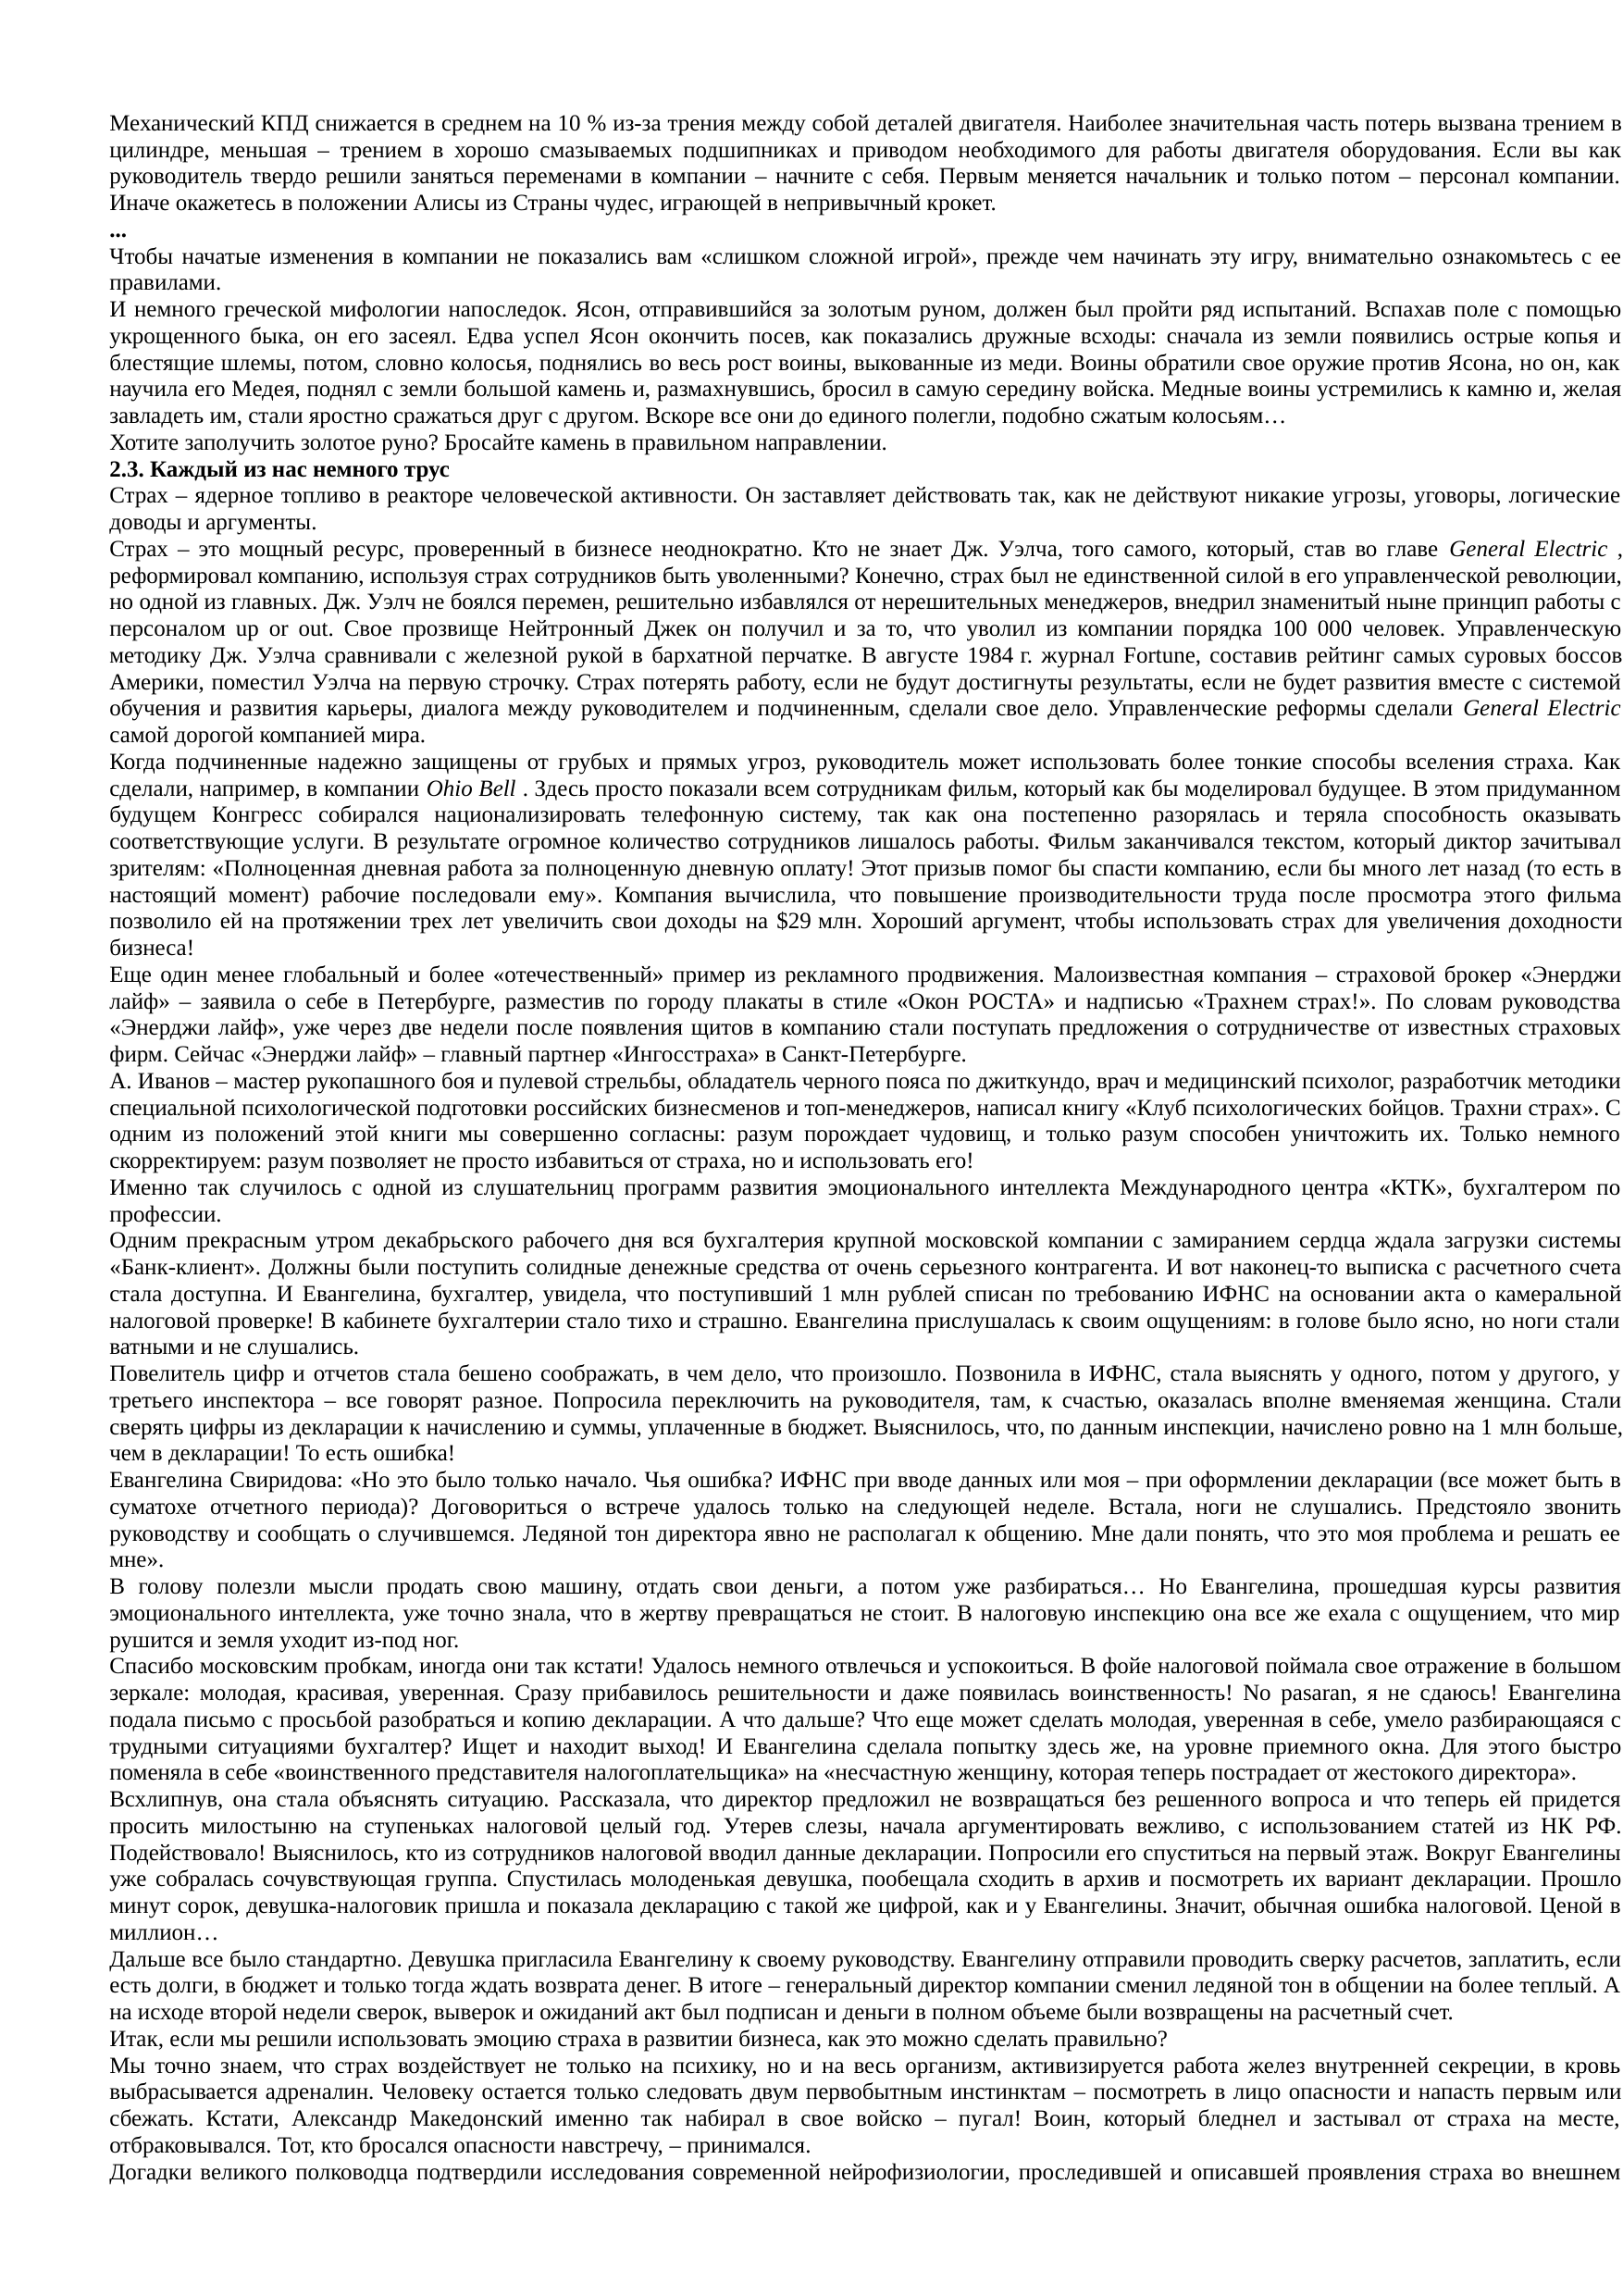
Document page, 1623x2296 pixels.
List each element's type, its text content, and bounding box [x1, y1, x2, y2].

text Всхлипнув, она стала объяснять ситуацию. Рассказала, что директор предложил не возвращаться без решенного вопроса и что теперь ей придется просить милостыню на ступеньках налоговой целый год. Утерев слезы, начала аргументировать вежливо, с использованием статей из НК РФ. Подействовало! Выяснилось, кто из сотрудников налоговой вводил данные декларации. Попросили его спуститься на первый этаж. Вокруг Евангелины уже собралась сочувствующая группа. Спустилась молоденькая девушка, пообещала сходить в архив и посмотреть их вариант декларации. Прошло минут сорок, девушка-налоговик пришла и показала декларацию с такой же цифрой, как и у Евангелины. Значит, обычная ошибка налоговой. Ценой в миллион… [109, 1785, 1623, 1945]
text И немного греческой мифологии напоследок. Ясон, отправившийся за золотым руном, должен был пройти ряд испытаний. Вспахав поле с помощью укрощенного быка, он его засеял. Едва успел Ясон окончить посев, как показались дружные всходы: сначала из земли появились острые копья и блестящие шлемы, потом, словно колосья, поднялись во весь рост воины, выкованные из меди. Воины обратили свое оружие против Ясона, но он, как научила его Медея, поднял с земли большой камень и, размахнувшись, бросил в самую середину войска. Медные воины устремились к камню и, желая завладеть им, стали яростно сражаться друг с другом. Вскоре все они до единого полегли, подобно сжатым колосьям… [109, 295, 1623, 428]
text Чтобы начатые изменения в компании не показались вам «слишком сложной игрой», прежде чем начинать эту игру, внимательно ознакомьтесь с ее правилами. [109, 242, 1623, 295]
subtitle 2.3. Каждый из нас немного трус [109, 455, 1623, 482]
text Когда подчиненные надежно защищены от грубых и прямых угроз, руководитель может использовать более тонкие способы вселения страха. Как сделали, например, в компании Ohio Bell . Здесь просто показали всем сотрудникам фильм, который как бы моделировал будущее. В этом придуманном будущем Конгресс собирался национализировать телефонную систему, так как она постепенно разорялась и теряла способность оказывать соответствующие услуги. В результате огромное количество сотрудников лишалось работы. Фильм заканчивался текстом, который диктор зачитывал зрителям: «Полноценная дневная работа за полноценную дневную оплату! Этот призыв помог бы спасти компанию, если бы много лет назад (то есть в настоящий момент) рабочие последовали ему». Компания вычислила, что повышение производительности труда после просмотра этого фильма позволило ей на протяжении трех лет увеличить свои доходы на $29 млн. Хороший аргумент, чтобы использовать страх для увеличения доходности бизнеса! [109, 748, 1623, 961]
text Повелитель цифр и отчетов стала бешено соображать, в чем дело, что произошло. Позвонила в ИФНС, стала выяснять у одного, потом у другого, у третьего инспектора – все говорят разное. Попросила переключить на руководителя, там, к счастью, оказалась вполне вменяемая женщина. Стали сверять цифры из декларации к начислению и суммы, уплаченные в бюджет. Выяснилось, что, по данным инспекции, начислено ровно на 1 млн больше, чем в декларации! То есть ошибка! [109, 1359, 1623, 1466]
text Страх – ядерное топливо в реакторе человеческой активности. Он заставляет действовать так, как не действуют никакие угрозы, уговоры, логические доводы и аргументы. [109, 482, 1623, 535]
text Страх – это мощный ресурс, проверенный в бизнесе неоднократно. Кто не знает Дж. Уэлча, того самого, который, став во главе General Electric , реформировал компанию, используя страх сотрудников быть уволенными? Конечно, страх был не единственной силой в его управленческой революции, но одной из главных. Дж. Уэлч не боялся перемен, решительно избавлялся от нерешительных менеджеров, внедрил знаменитый ныне принцип работы с персоналом up or out. Свое прозвище Нейтронный Джек он получил и за то, что уволил из компании порядка 100 000 человек. Управленческую методику Дж. Уэлча сравнивали с железной рукой в бархатной перчатке. В августе 1984 г. журнал Fortune, составив рейтинг самых суровых боссов Америки, поместил Уэлча на первую строчку. Страх потерять работу, если не будут достигнуты результаты, если не будет развития вместе с системой обучения и развития карьеры, диалога между руководителем и подчиненным, сделали свое дело. Управленческие реформы сделали General Electric самой дорогой компанией мира. [109, 535, 1623, 748]
text Догадки великого полководца подтвердили исследования современной нейрофизиологии, проследившей и описавшей проявления страха во внешнем [109, 2158, 1623, 2185]
text Механический КПД снижается в среднем на 10 % из-за трения между собой деталей двигателя. Наиболее значительная часть потерь вызвана трением в цилиндре, меньшая – трением в хорошо смазываемых подшипниках и приводом необходимого для работы двигателя оборудования. Если вы как руководитель твердо решили заняться переменами в компании – начните с себя. Первым меняется начальник и только потом – персонал компании. Иначе окажетесь в положении Алисы из Страны чудес, играющей в непривычный крокет. [109, 109, 1623, 216]
text Еще один менее глобальный и более «отечественный» пример из рекламного продвижения. Малоизвестная компания – страховой брокер «Энерджи лайф» – заявила о себе в Петербурге, разместив по городу плакаты в стиле «Окон РОСТА» и надписью «Трахнем страх!». По словам руководства «Энерджи лайф», уже через две недели после появления щитов в компанию стали поступать предложения о сотрудничестве от известных страховых фирм. Сейчас «Энерджи лайф» – главный партнер «Ингосстраха» в Санкт-Петербурге. [109, 961, 1623, 1067]
text А. Иванов – мастер рукопашного боя и пулевой стрельбы, обладатель черного пояса по джиткундо, врач и медицинский психолог, разработчик методики специальной психологической подготовки российских бизнесменов и топ-менеджеров, написал книгу «Клуб психологических бойцов. Трахни страх». С одним из положений этой книги мы совершенно согласны: разум порождает чудовищ, и только разум способен уничтожить их. Только немного скорректируем: разум позволяет не просто избавиться от страха, но и использовать его! [109, 1067, 1623, 1173]
text ... [109, 216, 1623, 242]
text Мы точно знаем, что страх воздействует не только на психику, но и на весь организм, активизируется работа желез внутренней секреции, в кровь выбрасывается адреналин. Человеку остается только следовать двум первобытным инстинктам – посмотреть в лицо опасности и напасть первым или сбежать. Кстати, Александр Македонский именно так набирал в свое войско – пугал! Воин, который бледнел и застывал от страха на месте, отбраковывался. Тот, кто бросался опасности навстречу, – принимался. [109, 2052, 1623, 2158]
text Спасибо московским пробкам, иногда они так кстати! Удалось немного отвлечься и успокоиться. В фойе налоговой поймала свое отражение в большом зеркале: молодая, красивая, уверенная. Сразу прибавилось решительности и даже появилась воинственность! No pasaran, я не сдаюсь! Евангелина подала письмо с просьбой разобраться и копию декларации. А что дальше? Что еще может сделать молодая, уверенная в себе, умело разбирающаяся с трудными ситуациями бухгалтер? Ищет и находит выход! И Евангелина сделала попытку здесь же, на уровне приемного окна. Для этого быстро поменяла в себе «воинственного представителя налогоплательщика» на «несчастную женщину, которая теперь пострадает от жестокого директора». [109, 1653, 1623, 1785]
text Евангелина Свиридова: «Но это было только начало. Чья ошибка? ИФНС при вводе данных или моя – при оформлении декларации (все может быть в суматохе отчетного периода)? Договориться о встрече удалось только на следующей неделе. Встала, ноги не слушались. Предстояло звонить руководству и сообщать о случившемся. Ледяной тон директора явно не располагал к общению. Мне дали понять, что это моя проблема и решать ее мне». [109, 1466, 1623, 1572]
text В голову полезли мысли продать свою машину, отдать свои деньги, а потом уже разбираться… Но Евангелина, прошедшая курсы развития эмоционального интеллекта, уже точно знала, что в жертву превращаться не стоит. В налоговую инспекцию она все же ехала с ощущением, что мир рушится и земля уходит из-под ног. [109, 1572, 1623, 1653]
text Именно так случилось с одной из слушательниц программ развития эмоционального интеллекта Международного центра «КТК», бухгалтером по профессии. [109, 1173, 1623, 1227]
text Дальше все было стандартно. Девушка пригласила Евангелину к своему руководству. Евангелину отправили проводить сверку расчетов, заплатить, если есть долги, в бюджет и только тогда ждать возврата денег. В итоге – генеральный директор компании сменил ледяной тон в общении на более теплый. А на исходе второй недели сверок, выверок и ожиданий акт был подписан и деньги в полном объеме были возвращены на расчетный счет. [109, 1945, 1623, 2025]
text Итак, если мы решили использовать эмоцию страха в развитии бизнеса, как это можно сделать правильно? [109, 2025, 1623, 2052]
text Одним прекрасным утром декабрьского рабочего дня вся бухгалтерия крупной московской компании с замиранием сердца ждала загрузки системы «Банк-клиент». Должны были поступить солидные денежные средства от очень серьезного контрагента. И вот наконец-то выписка с расчетного счета стала доступна. И Евангелина, бухгалтер, увидела, что поступивший 1 млн рублей списан по требованию ИФНС на основании акта о камеральной налоговой проверке! В кабинете бухгалтерии стало тихо и страшно. Евангелина прислушалась к своим ощущениям: в голове было ясно, но ноги стали ватными и не слушались. [109, 1227, 1623, 1359]
text Хотите заполучить золотое руно? Бросайте камень в правильном направлении. [109, 428, 1623, 455]
